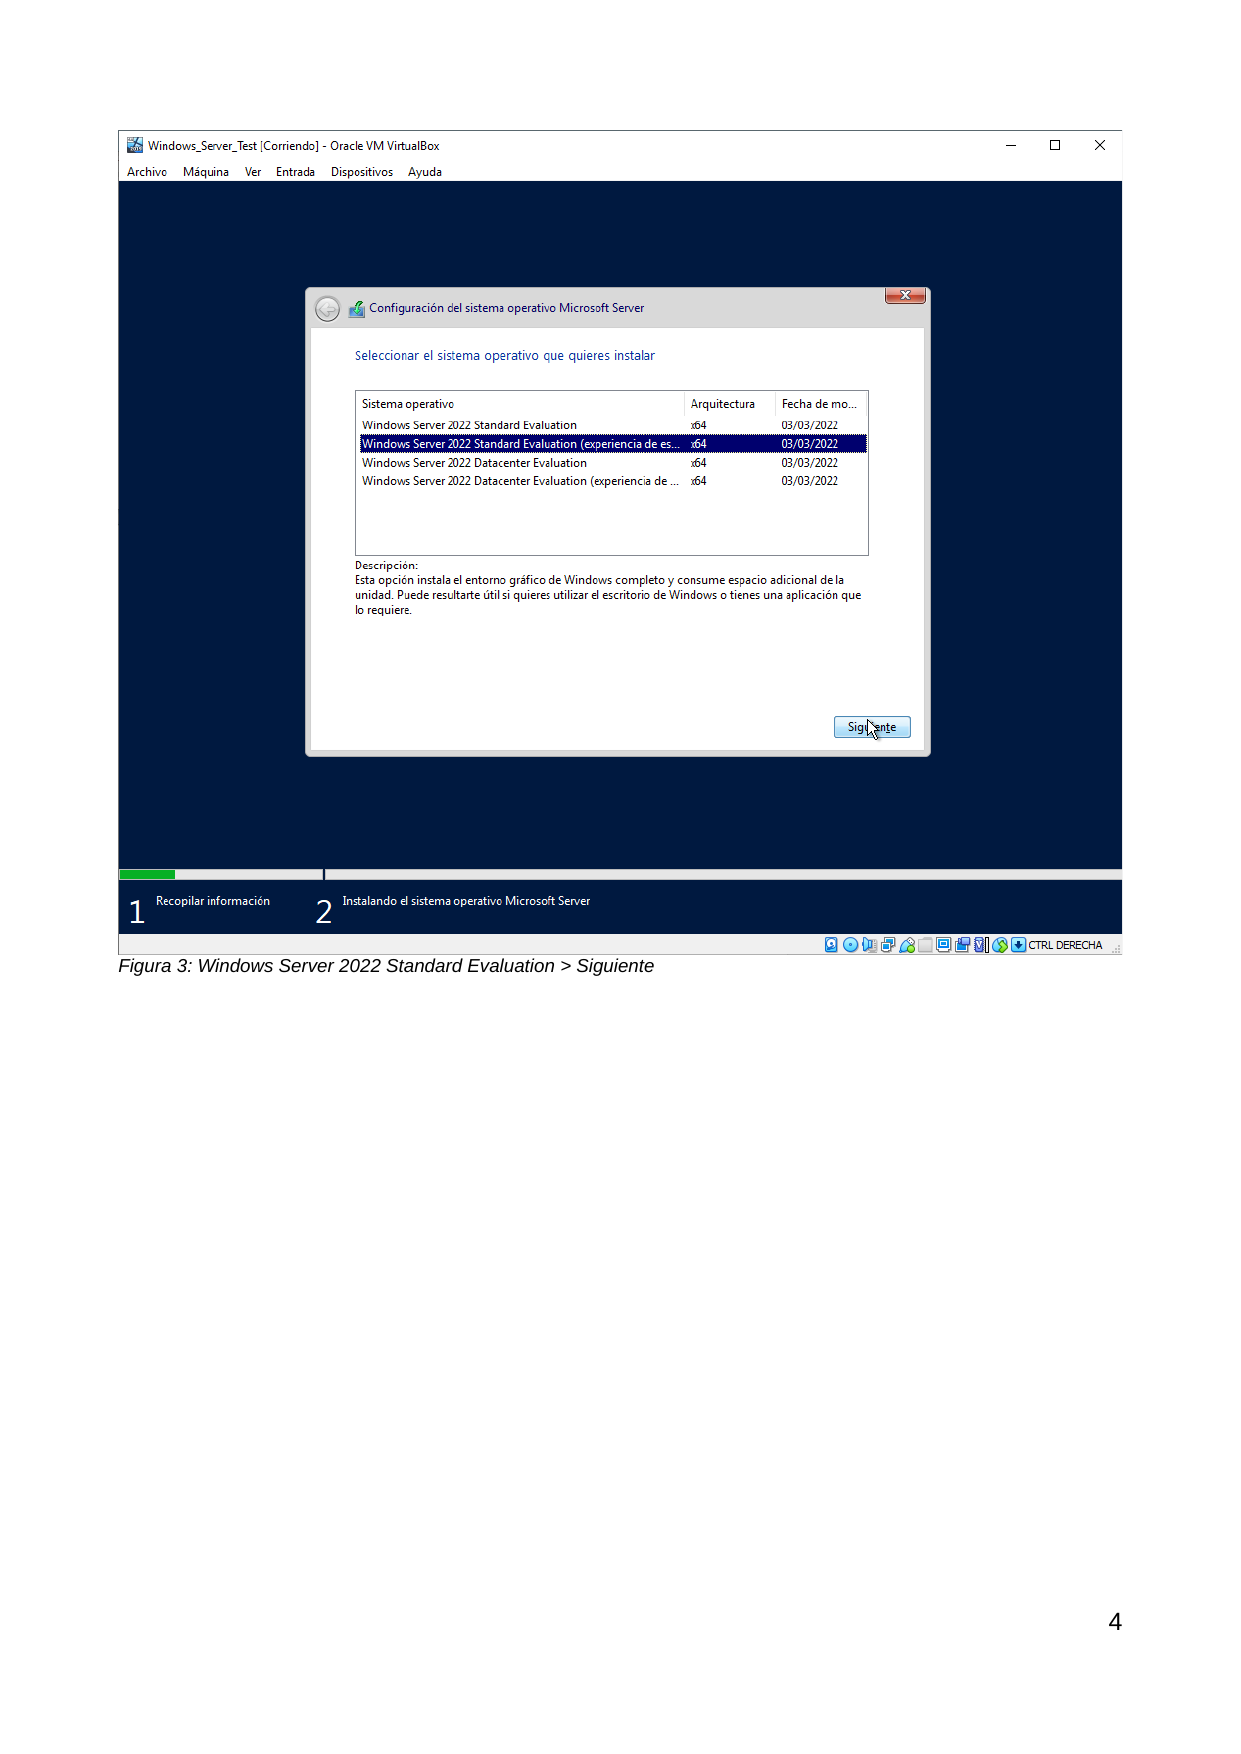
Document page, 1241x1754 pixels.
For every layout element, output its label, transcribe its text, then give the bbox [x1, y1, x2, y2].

picture [118, 130, 1123, 955]
text Figura 3: Windows Server 2022 Standard Evaluation > Siguiente [118, 955, 1122, 976]
